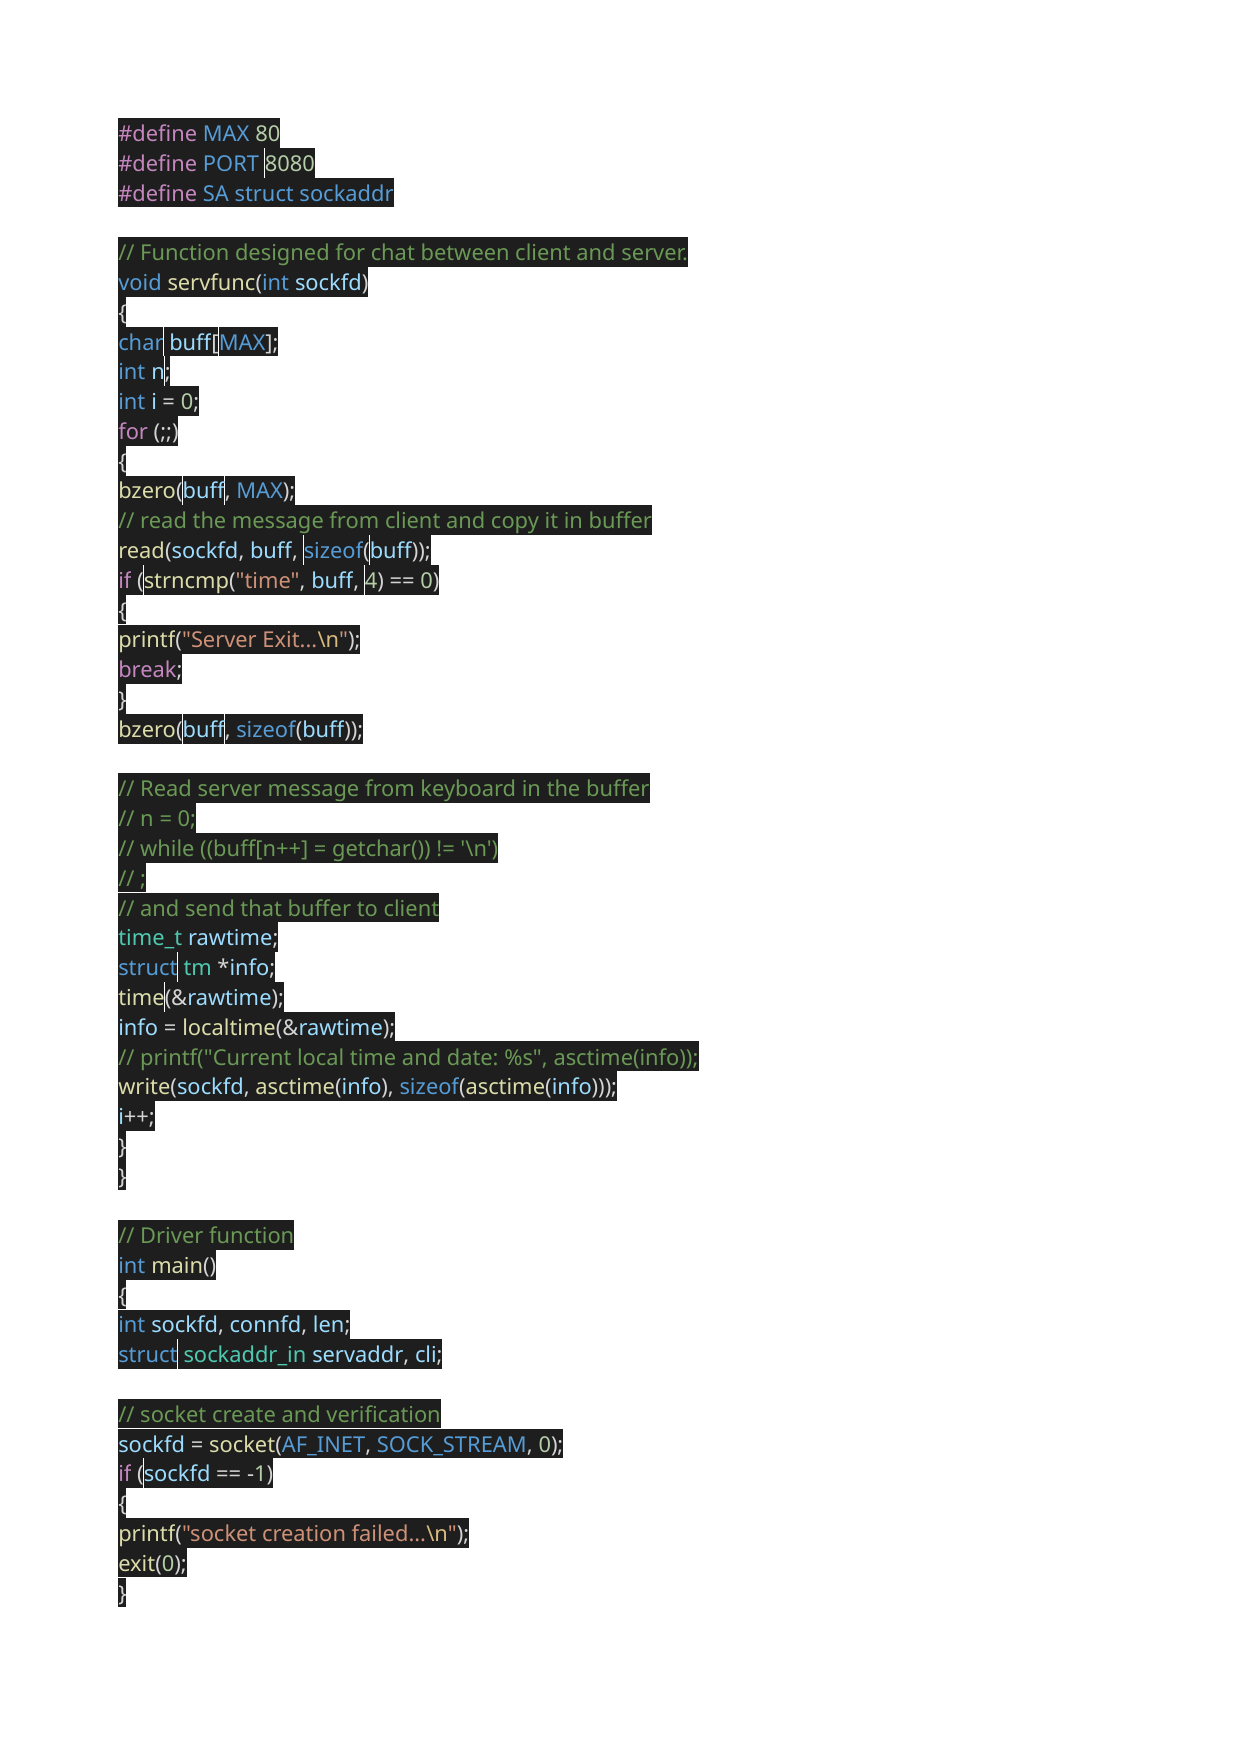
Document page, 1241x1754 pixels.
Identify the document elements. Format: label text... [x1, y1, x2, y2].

text bzero(buff, sizeof(buff)); [118, 714, 1122, 744]
text read(sockfd, buff, sizeof(buff)); [118, 535, 1122, 565]
text int i = 0; [118, 386, 1122, 416]
text // read the message from client and copy it in buffer [118, 505, 1122, 535]
text #define MAX 80 [118, 118, 1122, 148]
text // ; [118, 863, 1122, 892]
text // socket create and verification [118, 1399, 1122, 1428]
text info = localtime(&rawtime); [118, 1012, 1122, 1041]
text exit(0); [118, 1548, 1122, 1577]
text { [118, 446, 1122, 476]
text write(sockfd, asctime(info), sizeof(asctime(info))); [118, 1071, 1122, 1101]
text i++; [118, 1101, 1122, 1131]
text // while ((buff[n++] = getchar()) != '\n') [118, 833, 1122, 863]
text int main() [118, 1250, 1122, 1280]
text printf("socket creation failed...\n"); [118, 1518, 1122, 1548]
text if (sockfd == -1) [118, 1458, 1122, 1488]
text printf("Server Exit...\n"); [118, 624, 1122, 654]
text { [118, 297, 1122, 327]
text int sockfd, connfd, len; [118, 1309, 1122, 1339]
text { [118, 1488, 1122, 1518]
text void servfunc(int sockfd) [118, 267, 1122, 297]
text struct tm *info; [118, 952, 1122, 982]
text #define PORT 8080 [118, 148, 1122, 178]
text int n; [118, 356, 1122, 386]
text time_t rawtime; [118, 922, 1122, 952]
text struct sockaddr_in servaddr, cli; [118, 1339, 1122, 1369]
text for (;;) [118, 416, 1122, 446]
text bzero(buff, MAX); [118, 476, 1122, 505]
text // n = 0; [118, 803, 1122, 833]
text { [118, 595, 1122, 624]
text char buff[MAX]; [118, 327, 1122, 356]
text // Driver function [118, 1220, 1122, 1250]
text // and send that buffer to client [118, 892, 1122, 922]
text break; [118, 654, 1122, 684]
text if (strncmp("time", buff, 4) == 0) [118, 565, 1122, 595]
text // Read server message from keyboard in the buffer [118, 773, 1122, 803]
text } [118, 1161, 1122, 1190]
text } [118, 1131, 1122, 1161]
text time(&rawtime); [118, 982, 1122, 1012]
text } [118, 1577, 1122, 1607]
text // Function designed for chat between client and server. [118, 237, 1122, 267]
text #define SA struct sockaddr [118, 178, 1122, 207]
text } [118, 684, 1122, 714]
text sockfd = socket(AF_INET, SOCK_STREAM, 0); [118, 1428, 1122, 1458]
text { [118, 1280, 1122, 1309]
text // printf("Current local time and date: %s", asctime(info)); [118, 1041, 1122, 1071]
